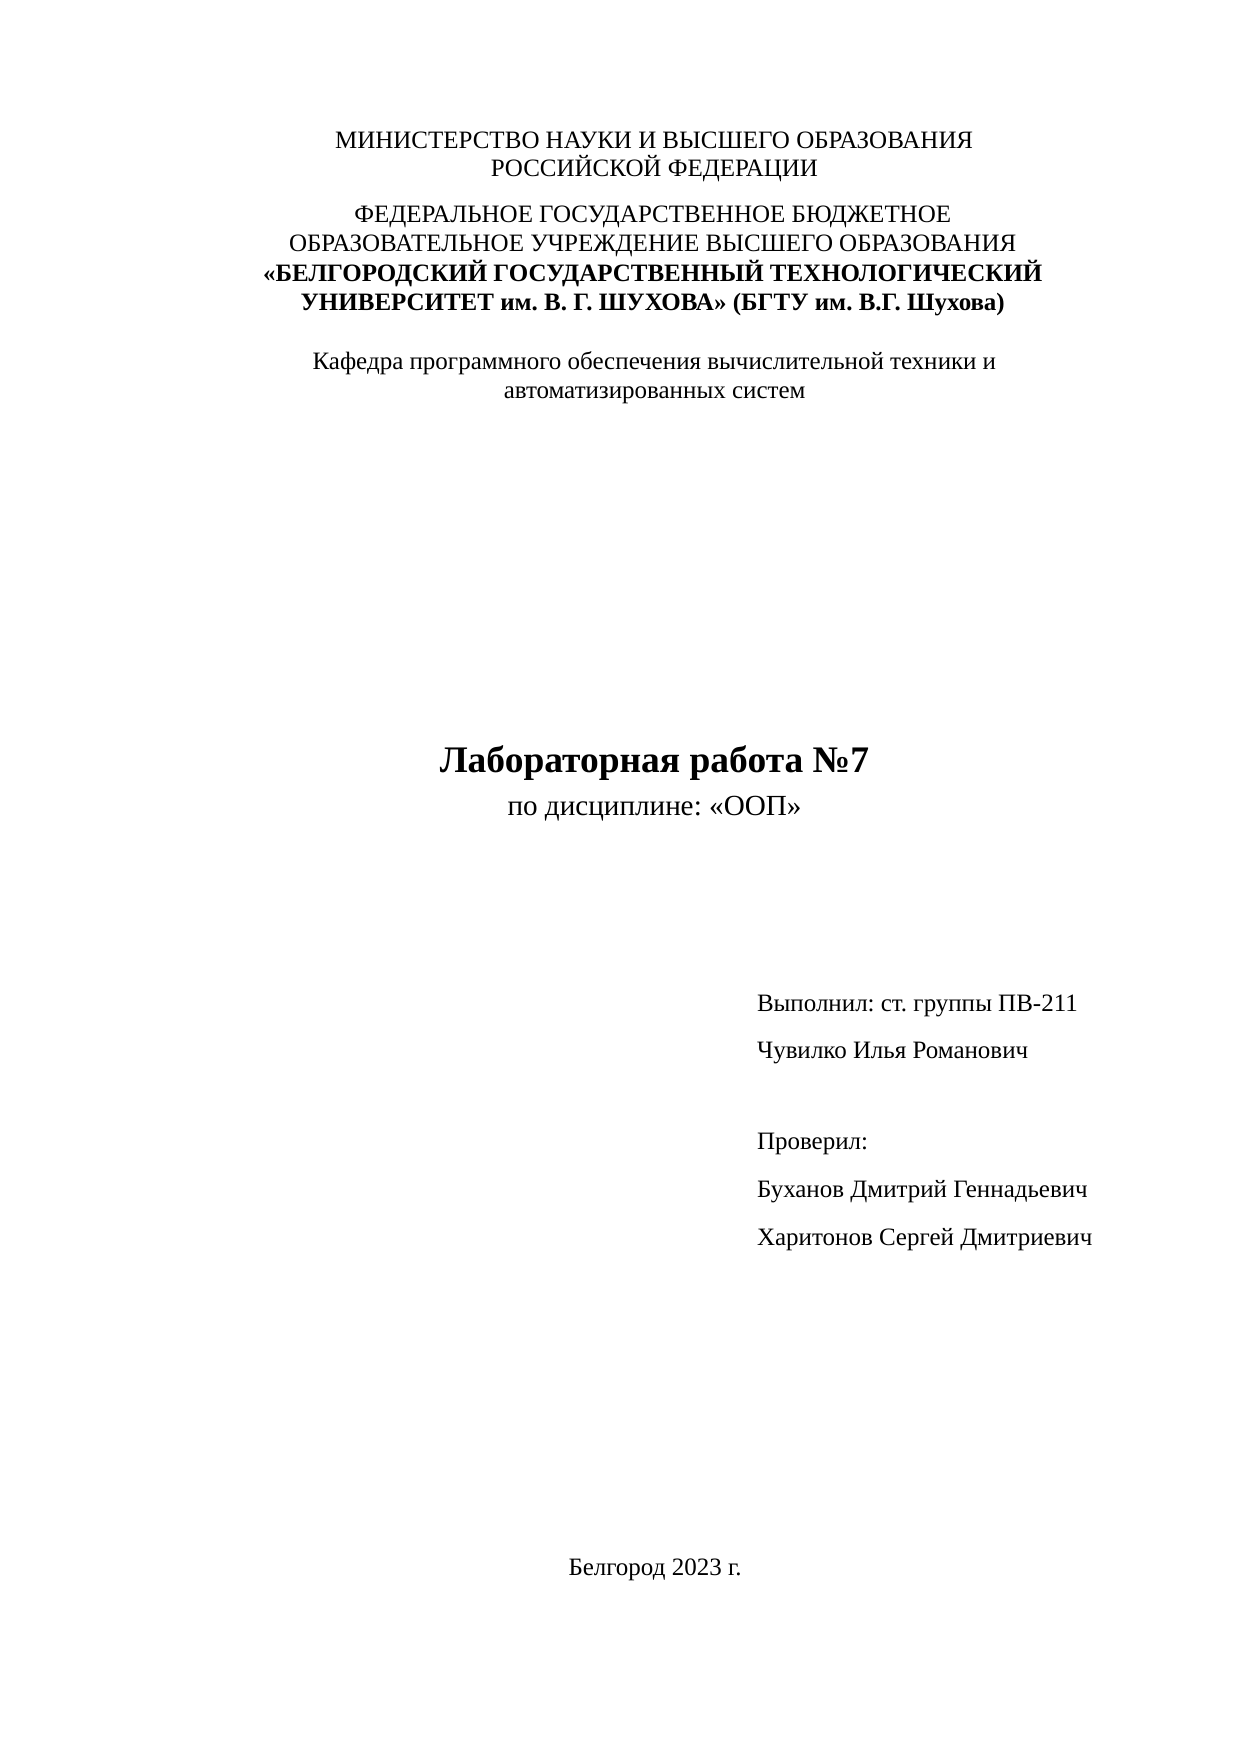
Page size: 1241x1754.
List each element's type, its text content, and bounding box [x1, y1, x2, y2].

text Чувилко Илья Романович [757, 1035, 1122, 1064]
text Буханов Дмитрий Геннадьевич [757, 1171, 1122, 1204]
text Лабораторная работа №7 по дисциплине: «ООП» [293, 738, 1016, 824]
text МИНИСТЕРСТВО НАУКИ И ВЫСШЕГО ОБРАЗОВАНИЯ РОССИЙСКОЙ ФЕДЕРАЦИИ [293, 126, 1016, 182]
text Проверил: [757, 1123, 1122, 1156]
text Выполнил: ст. группы ПВ-211 [757, 988, 1122, 1016]
text «БЕЛГОРОДСКИЙ ГОСУДАРСТВЕННЫЙ ТЕХНОЛОГИЧЕСКИЙ УНИВЕРСИТЕТ им. В. Г. ШУХОВА» (БГТУ им. В.Г. Шухова) [235, 258, 1070, 316]
text ФЕДЕРАЛЬНОЕ ГОСУДАРСТВЕННОЕ БЮДЖЕТНОЕ ОБРАЗОВАТЕЛЬНОЕ УЧРЕЖДЕНИЕ ВЫСШЕГО ОБРАЗОВАНИЯ [235, 199, 1070, 257]
text Белгород 2023 г. [293, 1552, 1017, 1581]
text Кафедра программного обеспечения вычислительной техники и автоматизированных систем [239, 347, 1070, 403]
text Харитонов Сергей Дмитриевич [757, 1219, 1122, 1253]
